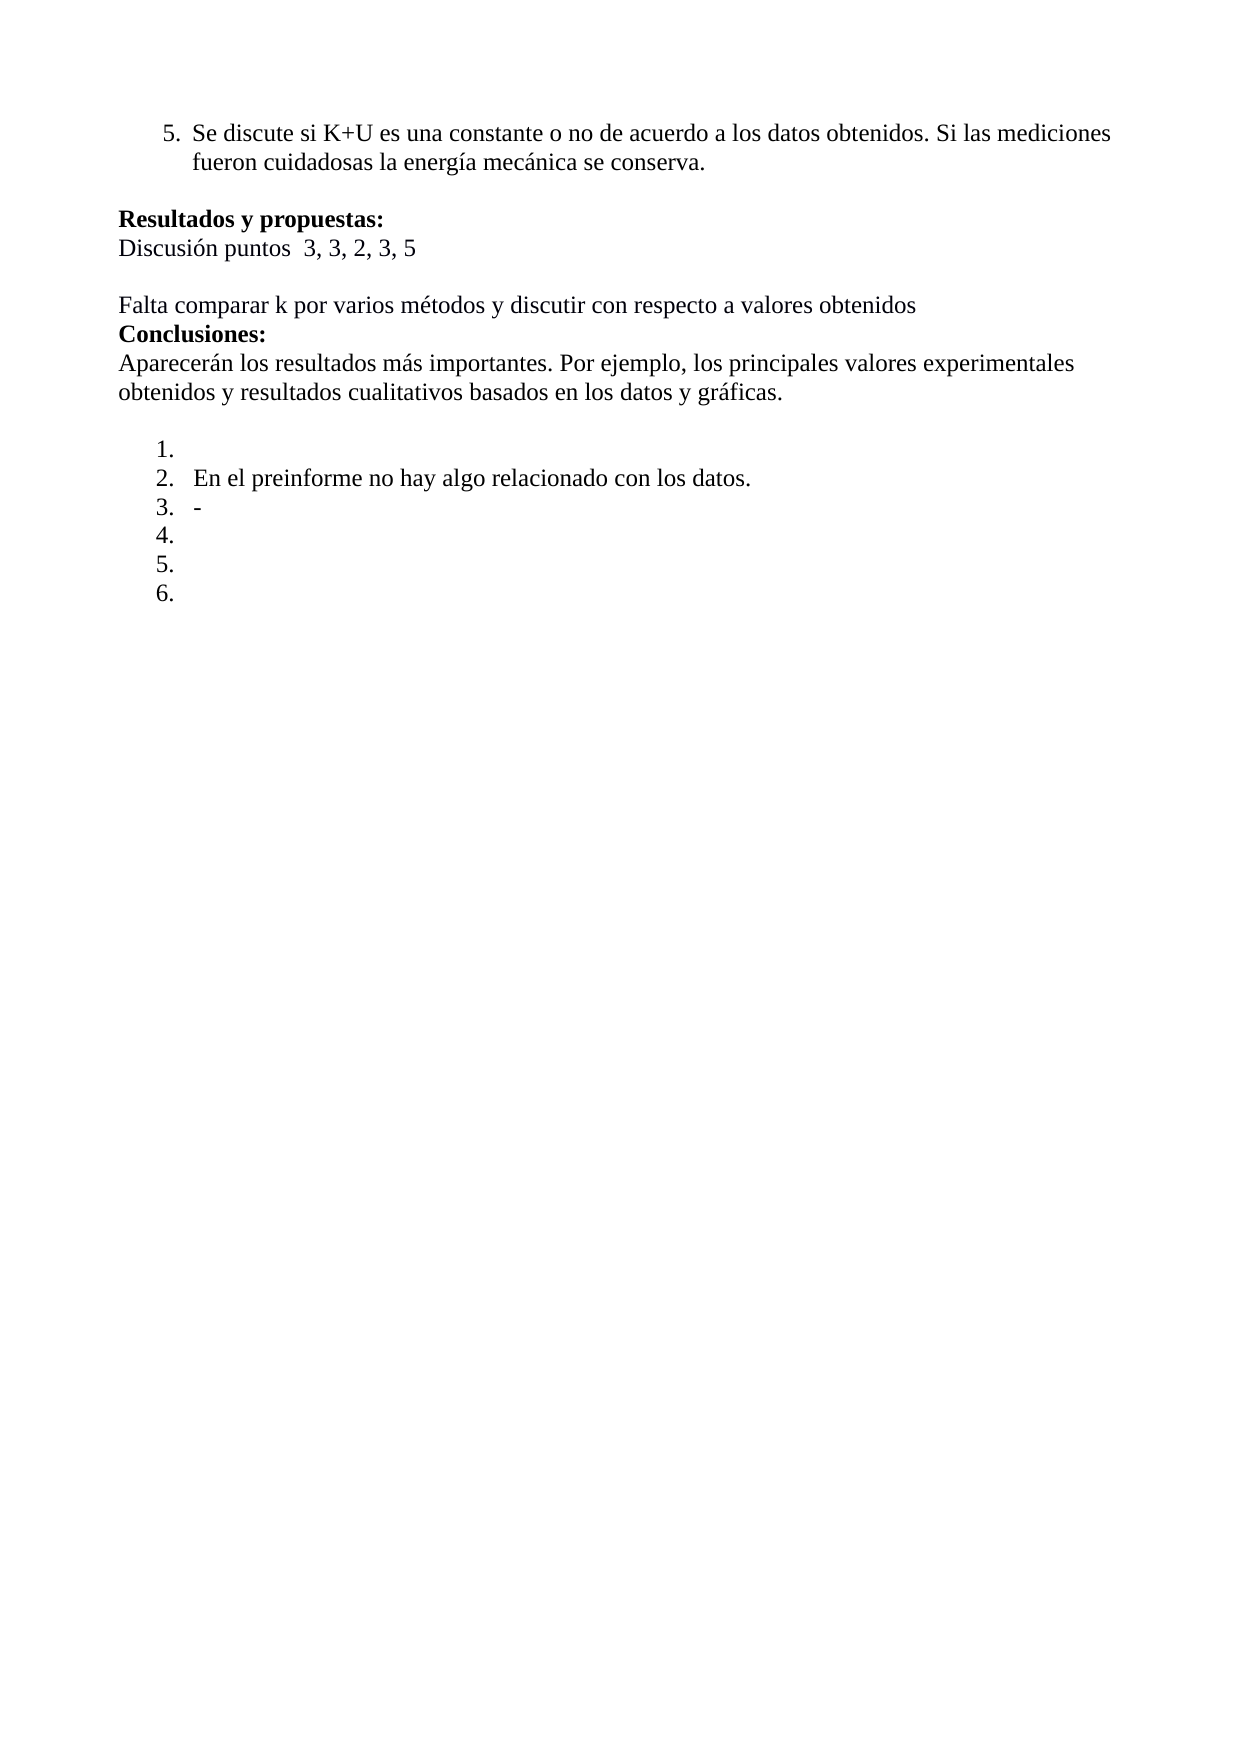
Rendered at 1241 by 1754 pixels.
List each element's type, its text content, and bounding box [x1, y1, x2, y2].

list En el preinforme no hay algo relacionado con los datos. [156, 463, 1122, 492]
text Conclusiones: [118, 319, 1122, 348]
list Se discute si K+U es una constante o no de acuerdo a los datos obtenidos. Si las mediciones fueron cuidadosas la energía mecánica se conserva. [162, 118, 1122, 176]
text Discusión puntos 3, 3, 2, 3, 5 [118, 233, 1122, 262]
list - [156, 492, 1122, 521]
text Falta comparar k por varios métodos y discutir con respecto a valores obtenidos [118, 291, 1122, 319]
text Aparecerán los resultados más importantes. Por ejemplo, los principales valores experimentales obtenidos y resultados cualitativos basados en los datos y gráficas. [118, 348, 1122, 406]
text Resultados y propuestas: [118, 204, 1122, 233]
